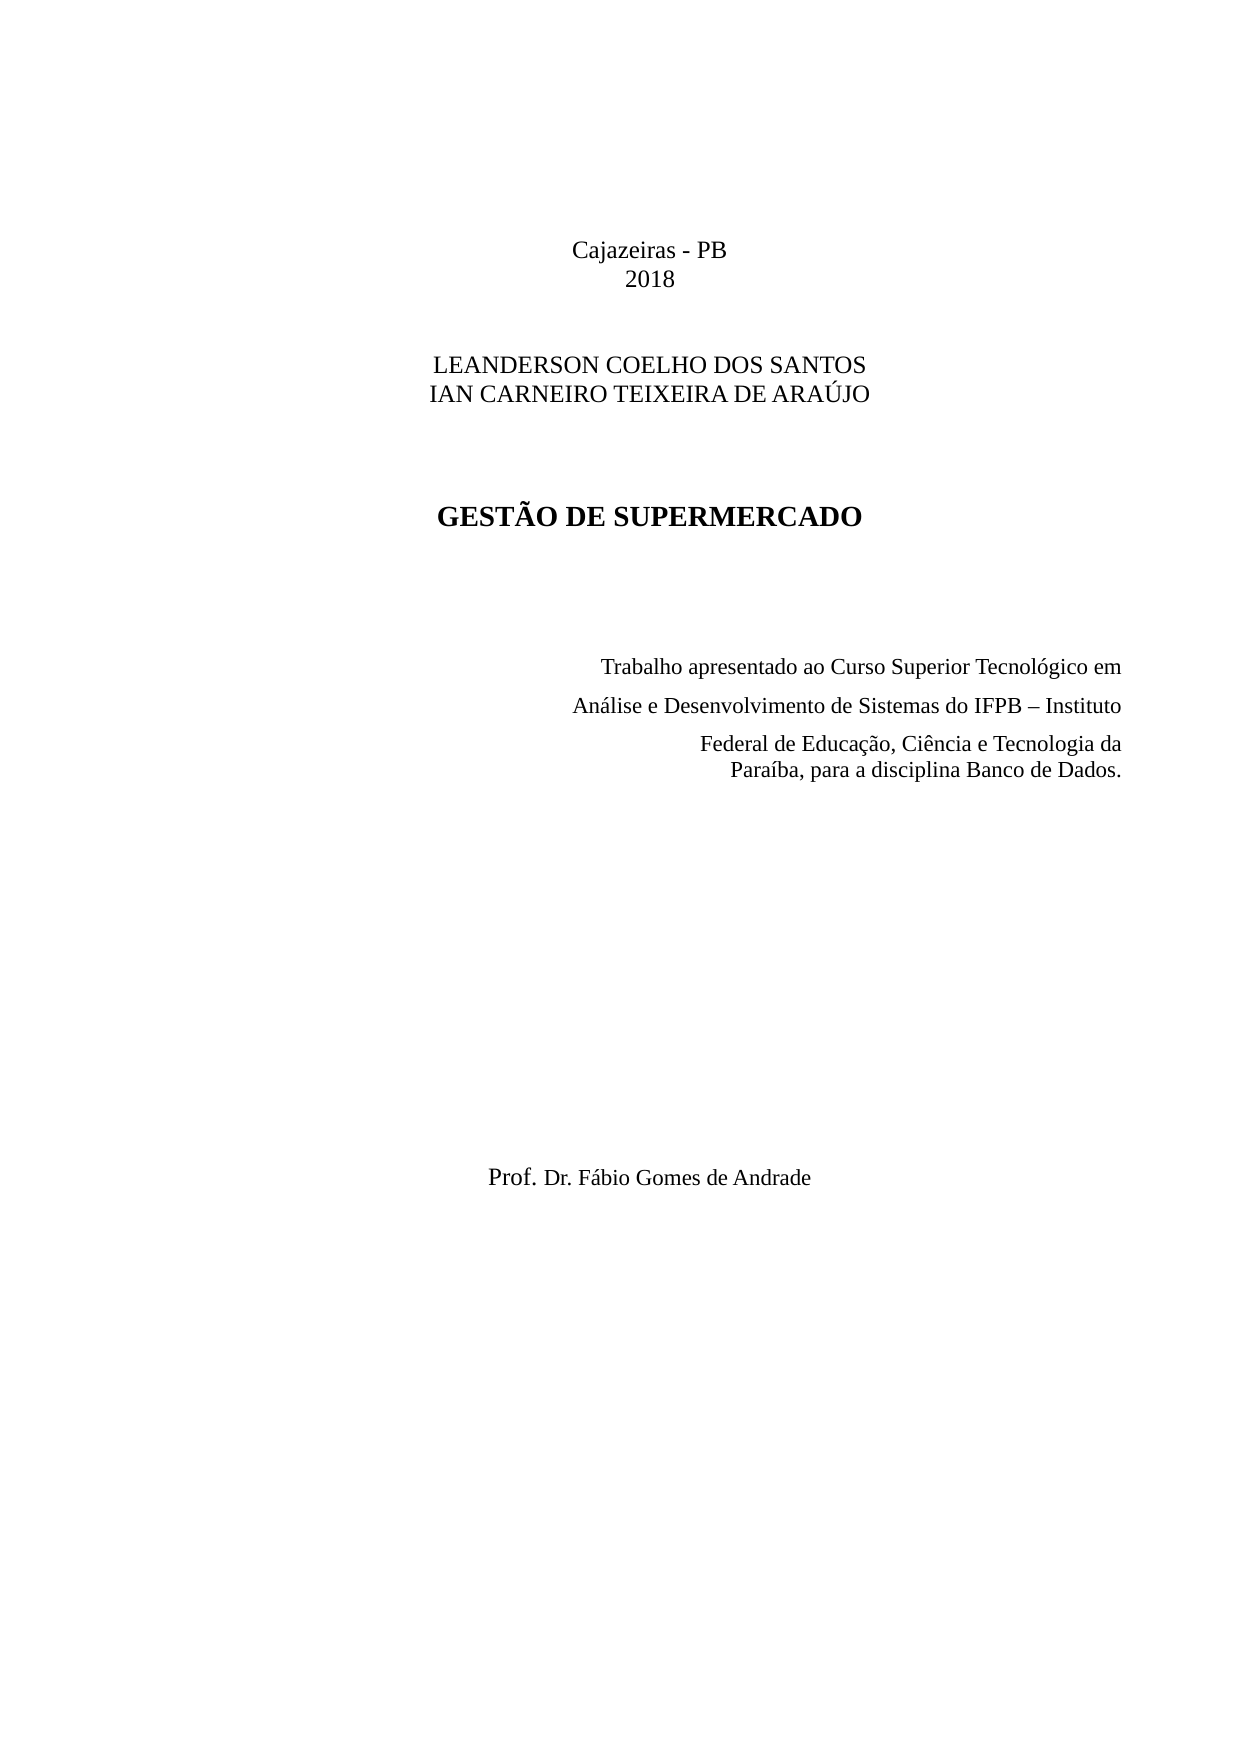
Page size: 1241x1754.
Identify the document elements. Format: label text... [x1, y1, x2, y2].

text GESTÃO DE SUPERMERCADO [177, 499, 1122, 532]
text Federal de Educação, Ciência e Tecnologia da Paraíba, para a disciplina Banco de Dados. [650, 730, 1122, 783]
text 2018 [177, 264, 1122, 293]
text Análise e Desenvolvimento de Sistemas do IFPB – Instituto [177, 692, 1122, 718]
text LEANDERSON COELHO DOS SANTOS [177, 350, 1122, 379]
text Cajazeiras - PB [177, 235, 1122, 264]
text Trabalho apresentado ao Curso Superior Tecnológico em [177, 653, 1122, 680]
text Prof. Dr. Fábio Gomes de Andrade [177, 1162, 1122, 1191]
text IAN CARNEIRO TEIXEIRA DE ARAÚJO [177, 379, 1122, 408]
